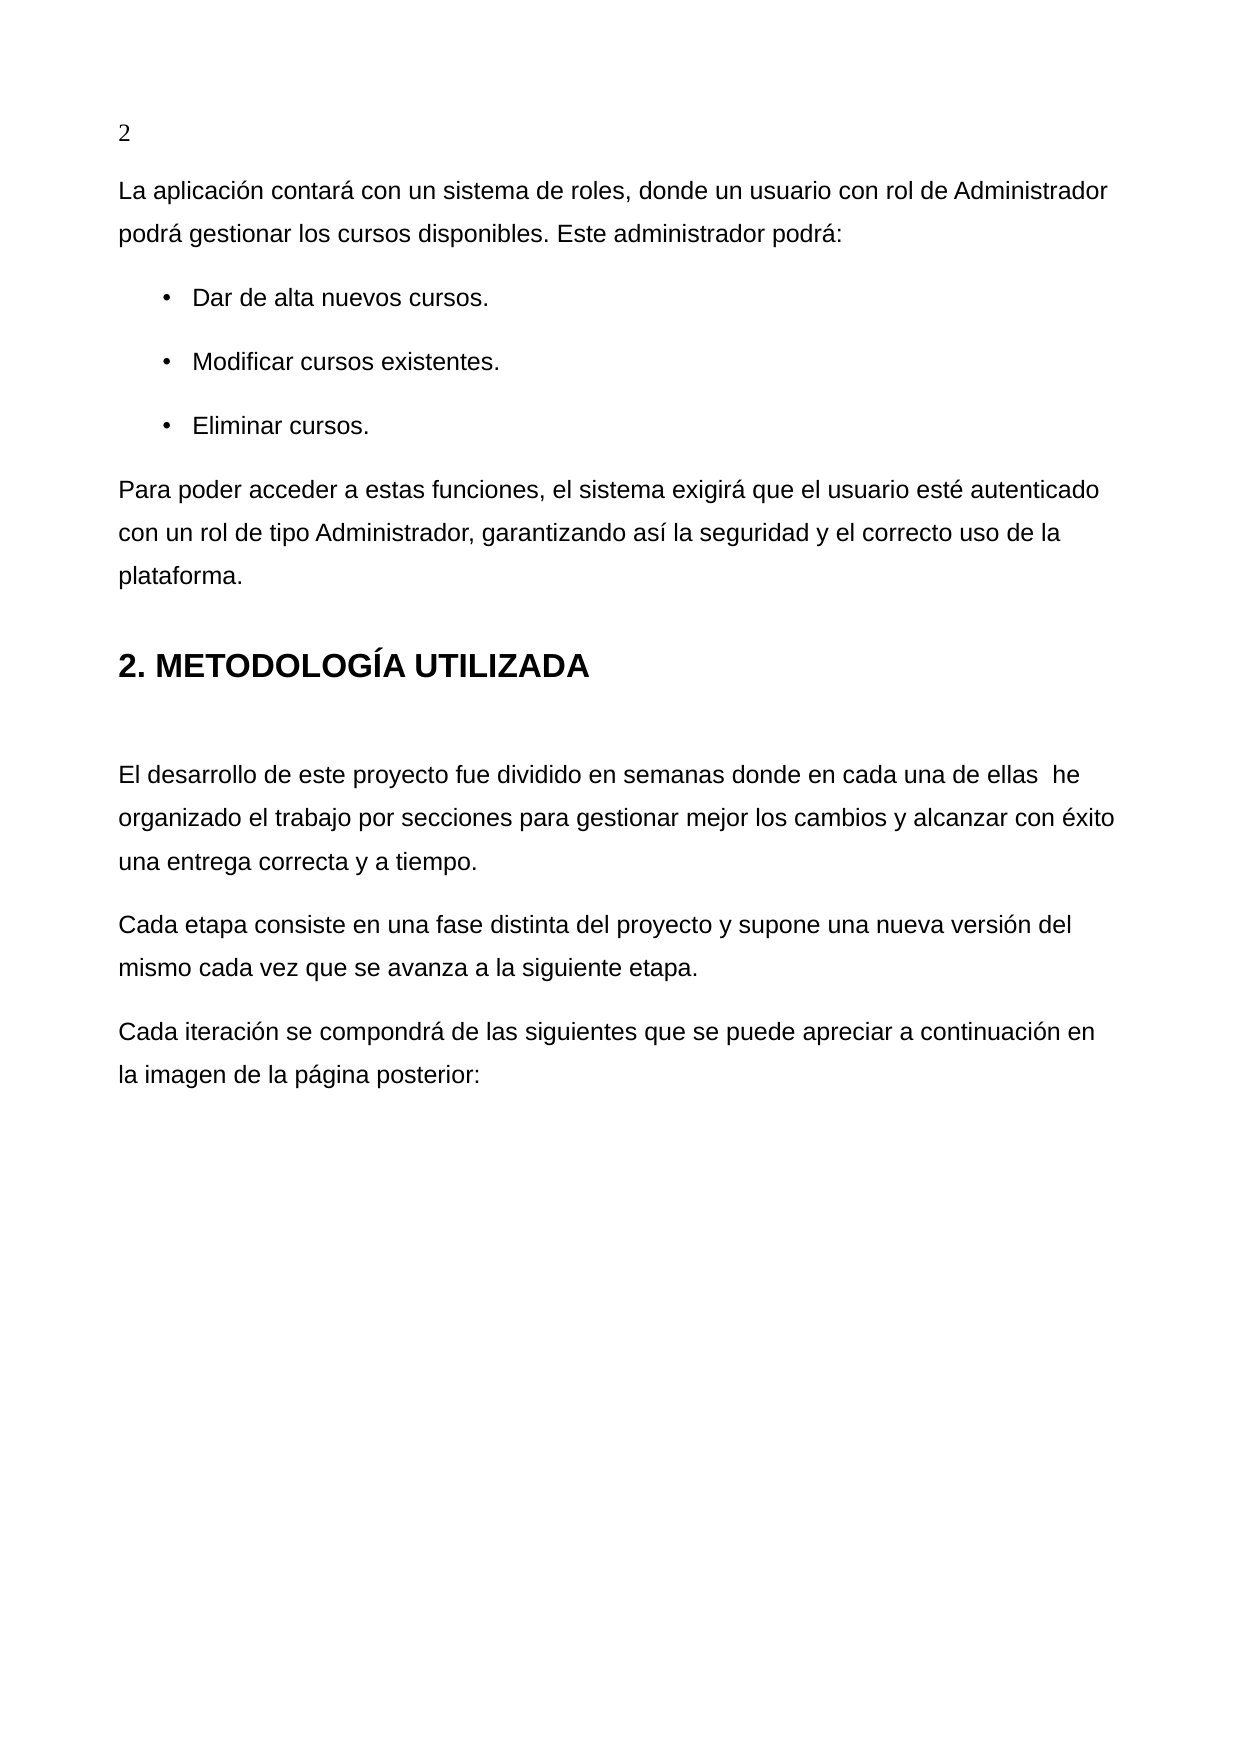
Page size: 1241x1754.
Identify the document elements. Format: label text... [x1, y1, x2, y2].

list Modificar cursos existentes. [162, 347, 1122, 376]
text Cada etapa consiste en una fase distinta del proyecto y supone una nueva versión del mismo cada vez que se avanza a la siguiente etapa. [118, 910, 1122, 982]
subtitle 2. METODOLOGÍA UTILIZADA [118, 646, 1122, 684]
text Cada iteración se compondrá de las siguientes que se puede apreciar a continuación en la imagen de la página posterior: [118, 1017, 1122, 1089]
text El desarrollo de este proyecto fue dividido en semanas donde en cada una de ellas he organizado el trabajo por secciones para gestionar mejor los cambios y alcanzar con éxito una entrega correcta y a tiempo. [118, 760, 1122, 875]
list Eliminar cursos. [162, 411, 1122, 440]
list Dar de alta nuevos cursos. [162, 283, 1122, 312]
text Para poder acceder a estas funciones, el sistema exigirá que el usuario esté autenticado con un rol de tipo Administrador, garantizando así la seguridad y el correcto uso de la plataforma. [118, 475, 1122, 590]
text La aplicación contará con un sistema de roles, donde un usuario con rol de Administrador podrá gestionar los cursos disponibles. Este administrador podrá: [118, 176, 1122, 248]
